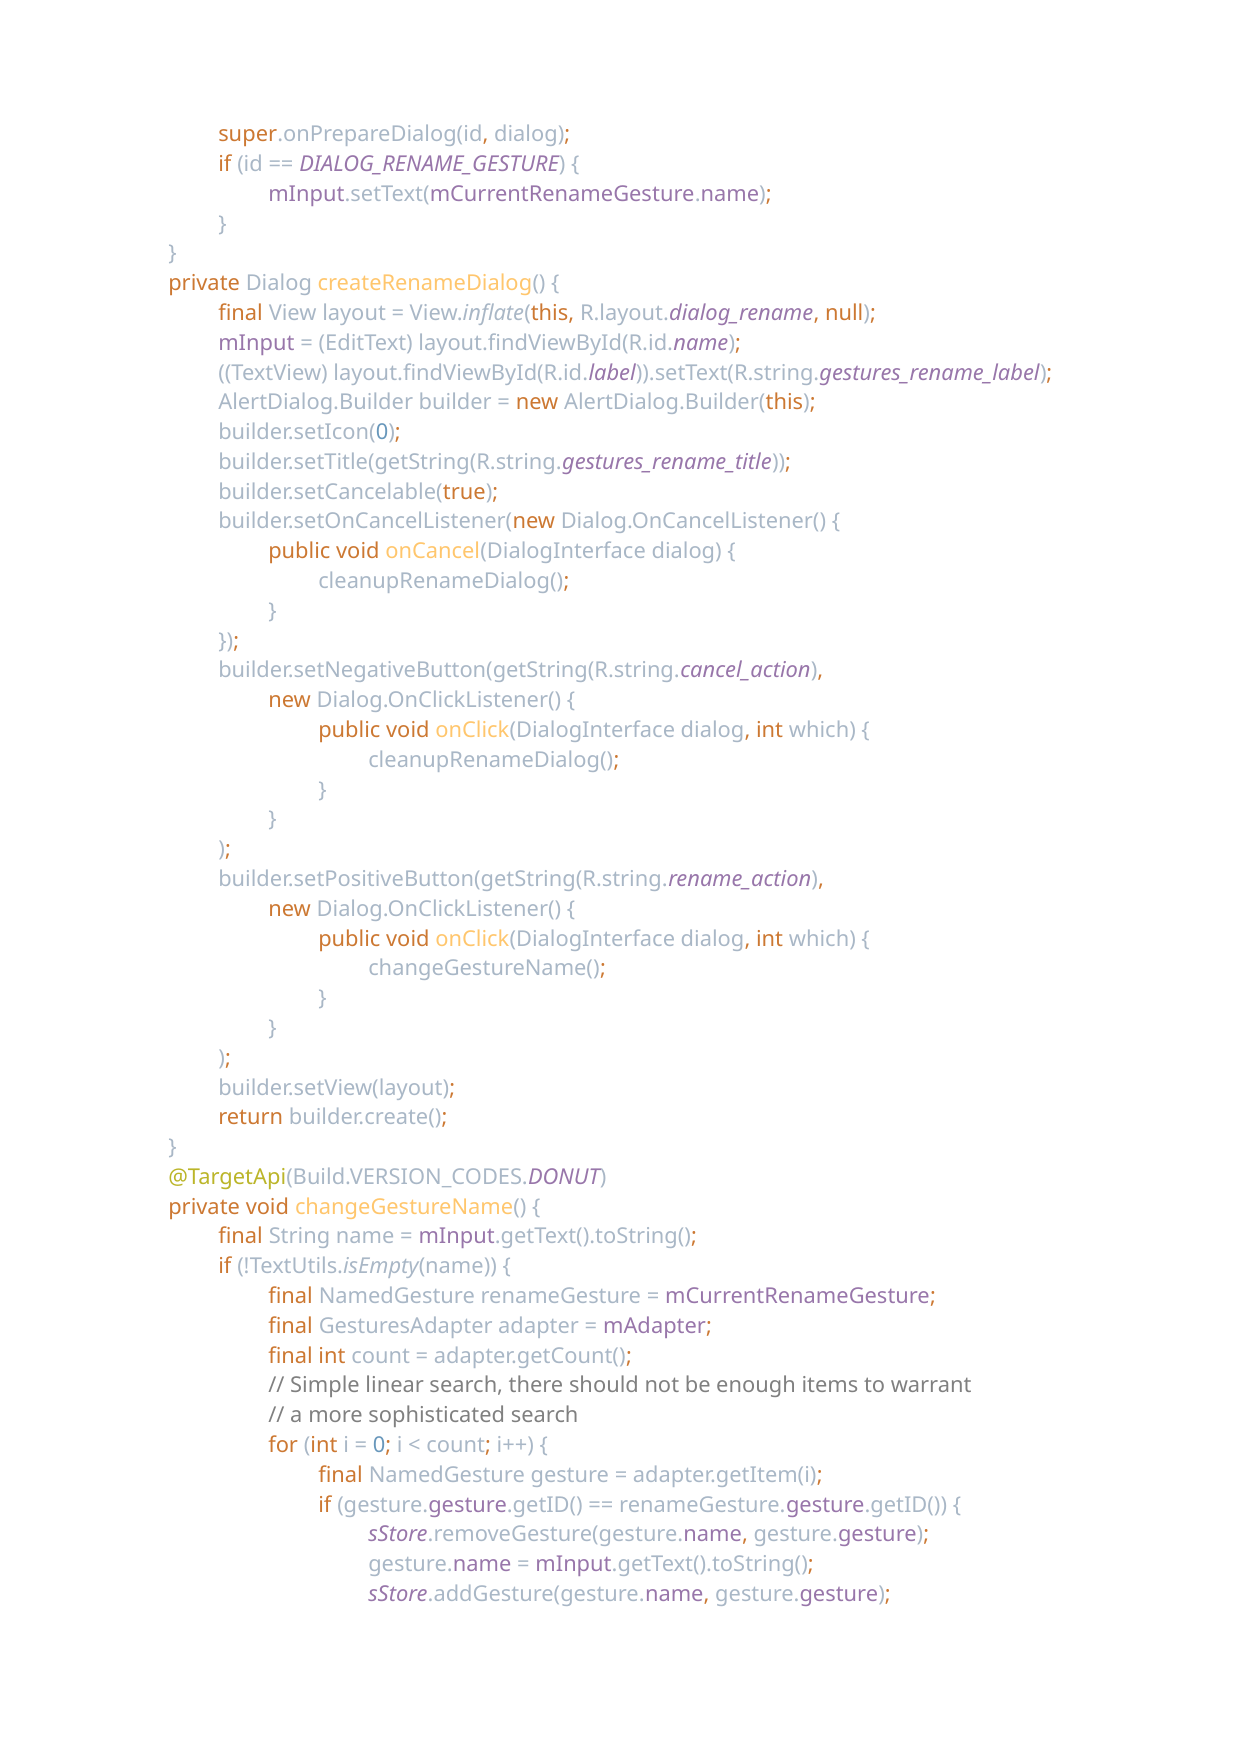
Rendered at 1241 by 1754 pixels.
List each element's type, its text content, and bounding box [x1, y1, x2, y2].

text return builder.create(); [118, 1101, 1122, 1131]
text } [118, 1012, 1122, 1042]
text ); [118, 1042, 1122, 1071]
text final View layout = View.inflate(this, R.layout.dialog_rename, null); [118, 297, 1122, 327]
text super.onPrepareDialog(id, dialog); [118, 118, 1122, 148]
text changeGestureName(); [118, 952, 1122, 982]
text cleanupRenameDialog(); [118, 744, 1122, 773]
text if (!TextUtils.isEmpty(name)) { [118, 1250, 1122, 1280]
text public void onClick(DialogInterface dialog, int which) { [118, 714, 1122, 744]
text sStore.addGesture(gesture.name, gesture.gesture); [118, 1578, 1122, 1608]
text new Dialog.OnClickListener() { [118, 684, 1122, 714]
text private void changeGestureName() { [118, 1191, 1122, 1220]
text @TargetApi(Build.VERSION_CODES.DONUT) [118, 1161, 1122, 1191]
text public void onCancel(DialogInterface dialog) { [118, 535, 1122, 565]
text builder.setIcon(0); [118, 416, 1122, 446]
text } [118, 803, 1122, 833]
text // a more sophisticated search [118, 1399, 1122, 1429]
text if (gesture.gesture.getID() == renameGesture.gesture.getID()) { [118, 1488, 1122, 1518]
text mInput.setText(mCurrentRenameGesture.name); [118, 178, 1122, 207]
text builder.setOnCancelListener(new Dialog.OnCancelListener() { [118, 505, 1122, 535]
text builder.setTitle(getString(R.string.gestures_rename_title)); [118, 446, 1122, 476]
text } [118, 982, 1122, 1012]
text } [118, 773, 1122, 803]
text final GesturesAdapter adapter = mAdapter; [118, 1310, 1122, 1339]
text ); [118, 833, 1122, 863]
text AlertDialog.Builder builder = new AlertDialog.Builder(this); [118, 386, 1122, 416]
text } [118, 207, 1122, 237]
text final NamedGesture renameGesture = mCurrentRenameGesture; [118, 1280, 1122, 1310]
text } [118, 1131, 1122, 1161]
text cleanupRenameDialog(); [118, 565, 1122, 595]
text private Dialog createRenameDialog() { [118, 267, 1122, 297]
text builder.setCancelable(true); [118, 476, 1122, 505]
text mInput = (EditText) layout.findViewById(R.id.name); [118, 327, 1122, 356]
text builder.setPositiveButton(getString(R.string.rename_action), [118, 863, 1122, 893]
text } [118, 237, 1122, 267]
text final NamedGesture gesture = adapter.getItem(i); [118, 1459, 1122, 1488]
text if (id == DIALOG_RENAME_GESTURE) { [118, 148, 1122, 178]
text ((TextView) layout.findViewById(R.id.label)).setText(R.string.gestures_rename_label); [118, 356, 1122, 386]
text } [118, 595, 1122, 624]
text sStore.removeGesture(gesture.name, gesture.gesture); [118, 1518, 1122, 1548]
text new Dialog.OnClickListener() { [118, 893, 1122, 922]
text public void onClick(DialogInterface dialog, int which) { [118, 922, 1122, 952]
text // Simple linear search, there should not be enough items to warrant [118, 1369, 1122, 1399]
text for (int i = 0; i < count; i++) { [118, 1429, 1122, 1459]
text gesture.name = mInput.getText().toString(); [118, 1548, 1122, 1578]
text }); [118, 624, 1122, 654]
text builder.setNegativeButton(getString(R.string.cancel_action), [118, 654, 1122, 684]
text final int count = adapter.getCount(); [118, 1339, 1122, 1369]
text final String name = mInput.getText().toString(); [118, 1220, 1122, 1250]
text builder.setView(layout); [118, 1071, 1122, 1101]
